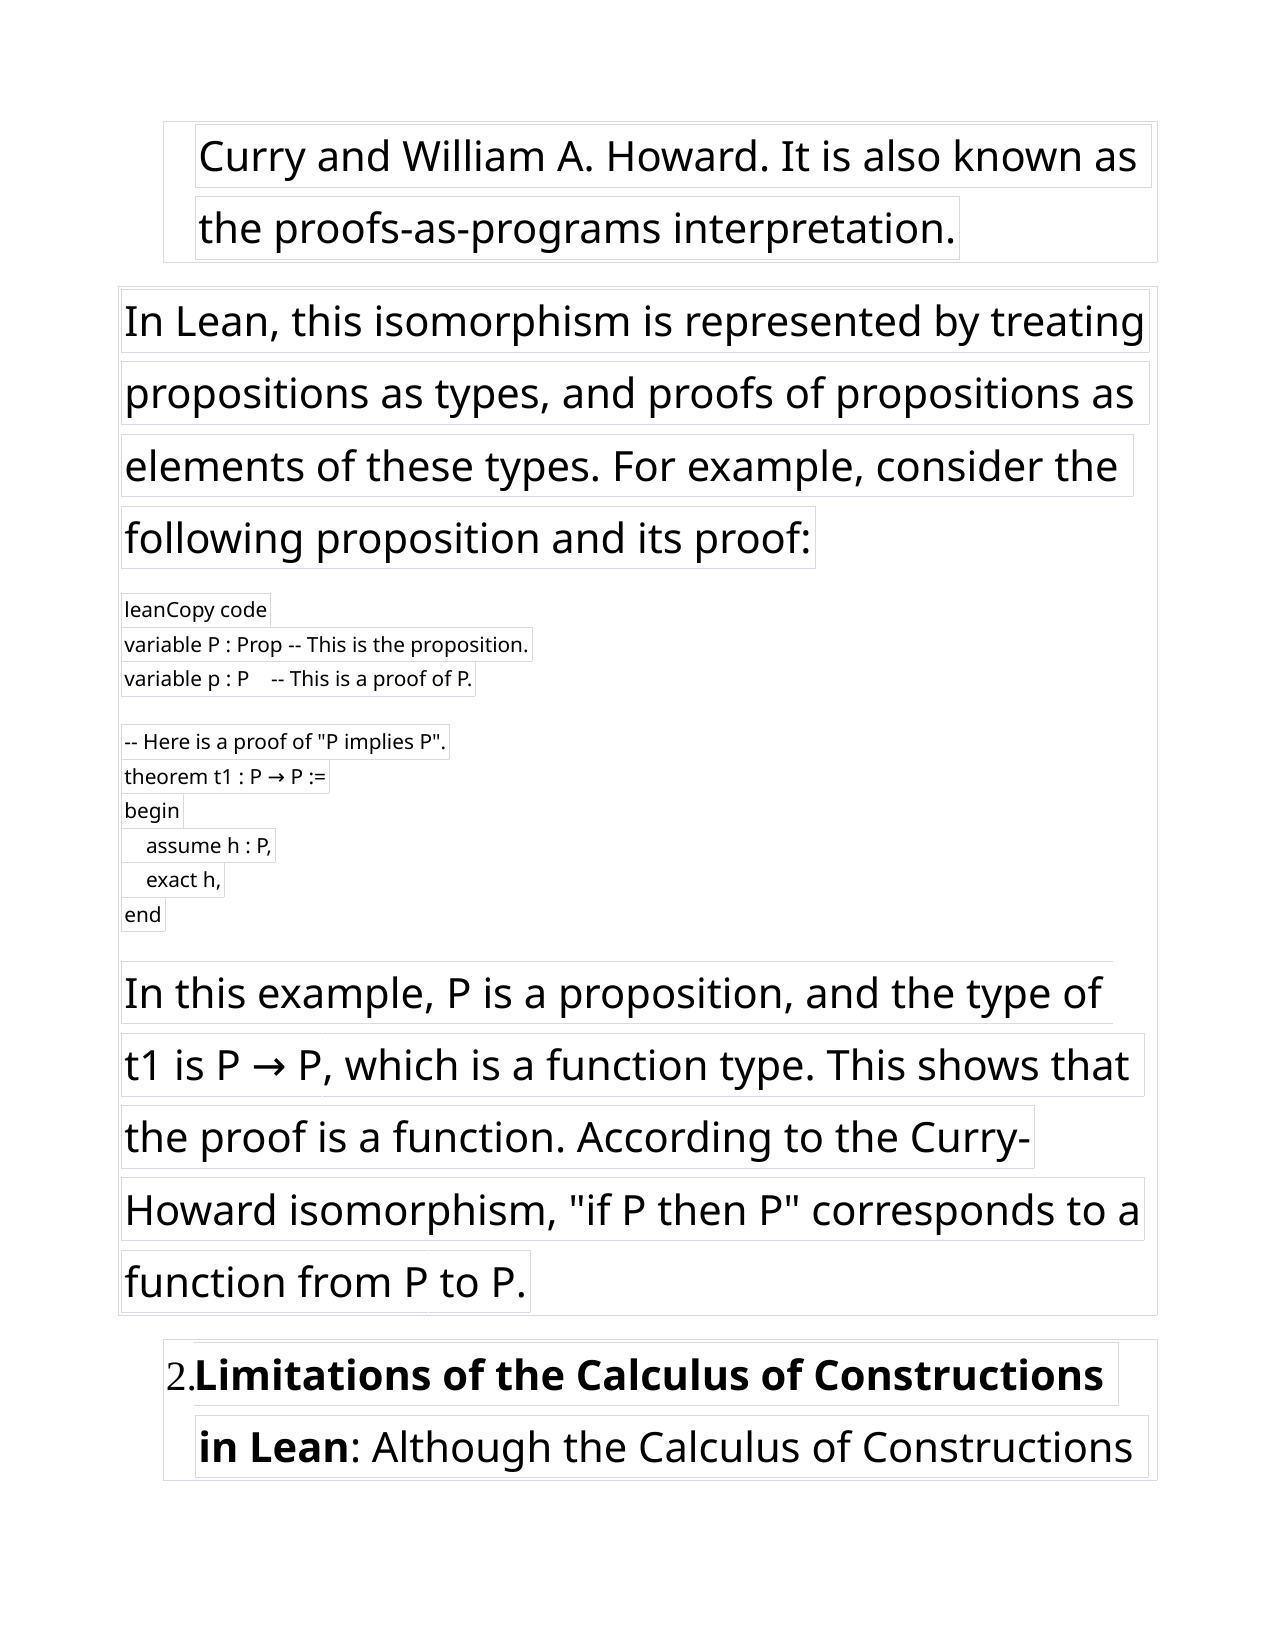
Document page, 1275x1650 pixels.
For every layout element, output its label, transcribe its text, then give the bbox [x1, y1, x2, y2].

text [166, 894, 1157, 931]
list Curry and William A. Howard. It is also known as the proofs-as-programs interpretation. [164, 122, 1157, 262]
text [330, 756, 1157, 790]
text variable P : Prop -- This is the proposition. [122, 628, 532, 658]
text In this example, P is a proposition, and the type of t1 is P → P, which is a function type. This shows that the proof is a function. According to the Curry-Howard isomorphism, "if P then P" corresponds to a function from P to P. [119, 958, 1157, 1315]
list Limitations of the Calculus of Constructions in Lean: Although the Calculus of Constructions [164, 1340, 1157, 1480]
text variable P : Prop -- This is the proposition. [271, 624, 1157, 658]
text variable p : P -- This is a proof of P. [122, 662, 475, 696]
text theorem t1 : P → P := [122, 760, 329, 790]
text exact h, [122, 859, 1157, 894]
text assume h : P, [122, 829, 275, 859]
text end [122, 898, 165, 931]
text [476, 658, 1157, 696]
text assume h : P, [184, 825, 1157, 859]
text In Lean, this isomorphism is represented by treating propositions as types, and proofs of propositions as elements of these types. For example, consider the following proposition and its proof: [119, 287, 1157, 568]
text begin [122, 794, 183, 825]
text -- Here is a proof of "P implies P". [119, 721, 1157, 756]
text leanCopy code [119, 589, 1157, 624]
text [184, 790, 1157, 825]
